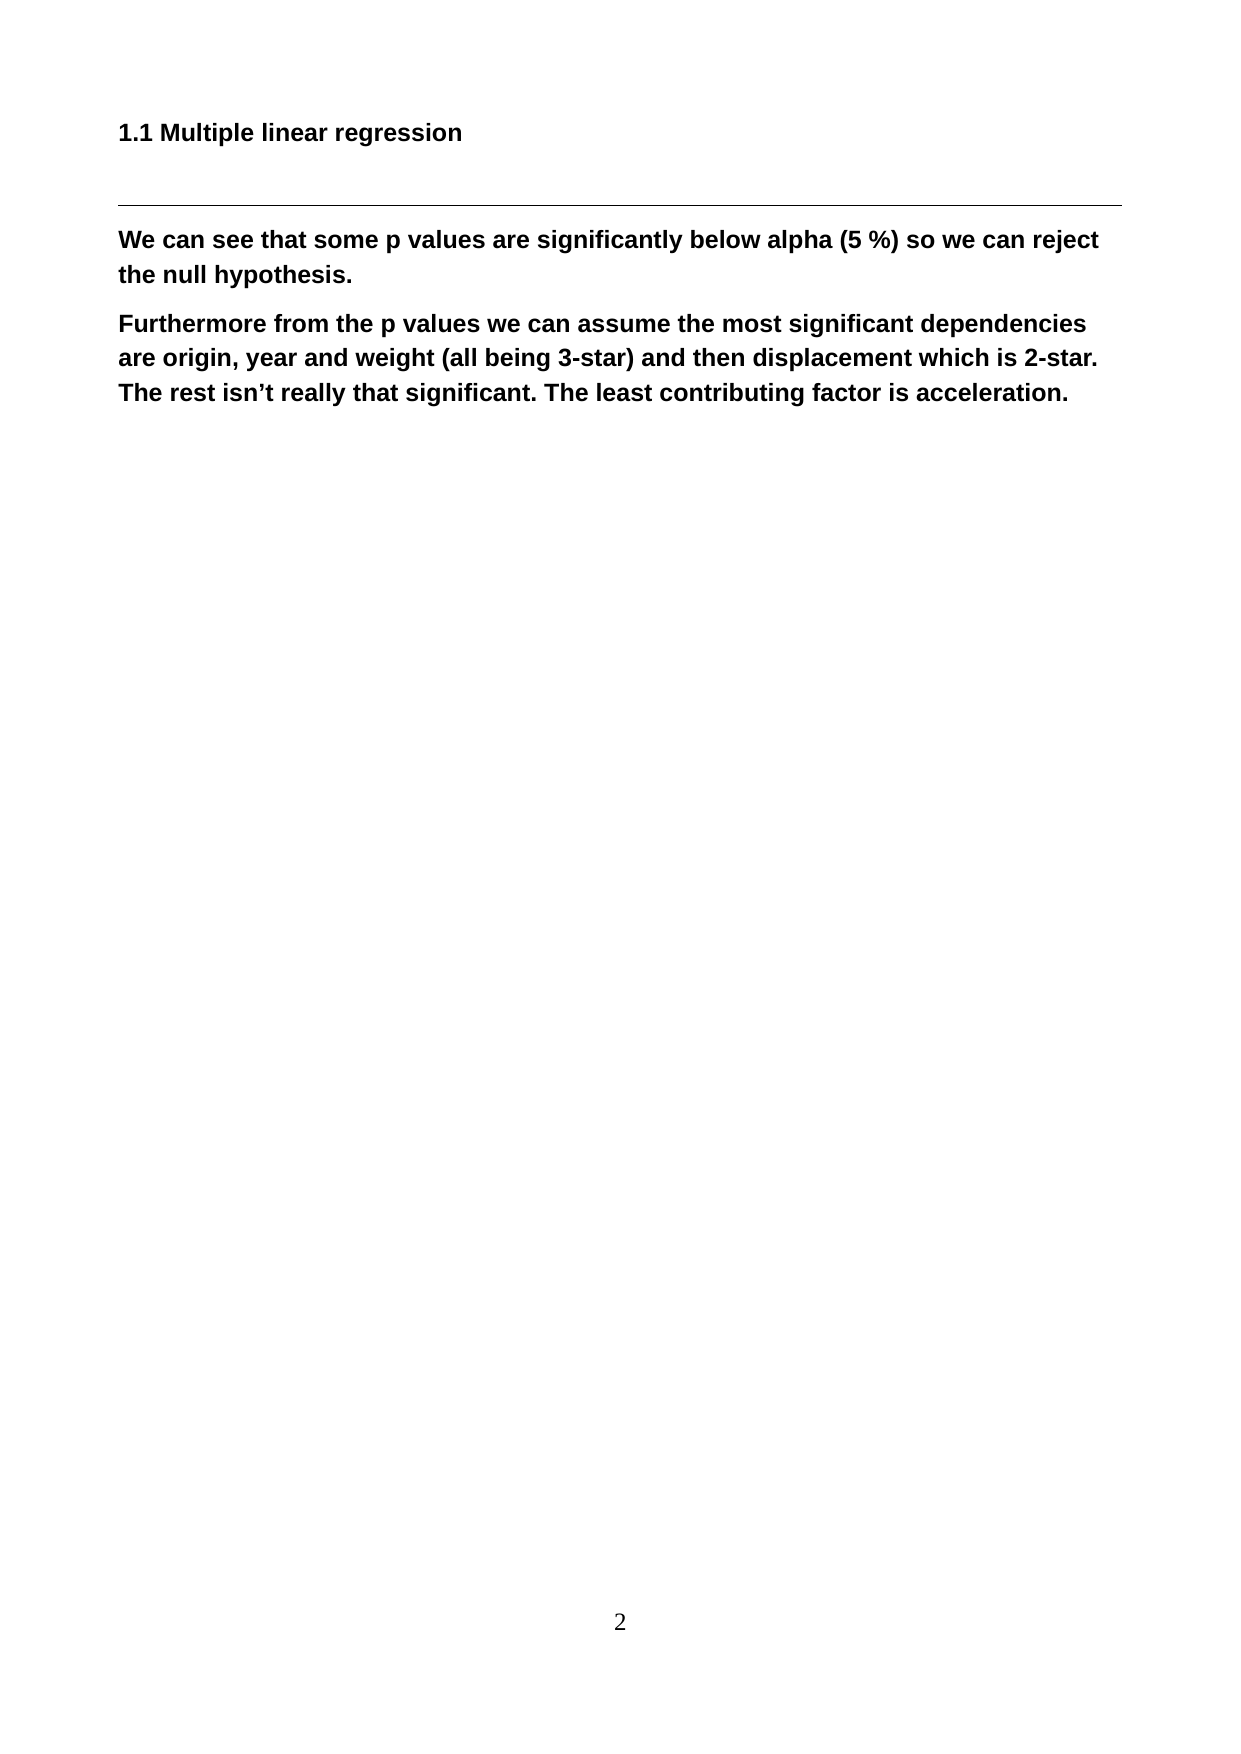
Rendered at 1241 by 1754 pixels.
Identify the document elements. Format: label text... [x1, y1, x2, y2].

text 1.1 Multiple linear regression [118, 118, 1122, 147]
text Furthermore from the p values we can assume the most significant dependencies are origin, year and weight (all being 3-star) and then displacement which is 2-star. The rest isn’t really that significant. The least contributing factor is acceleration. [118, 309, 1122, 406]
text We can see that some p values are significantly below alpha (5 %) so we can reject the null hypothesis. [118, 225, 1122, 288]
